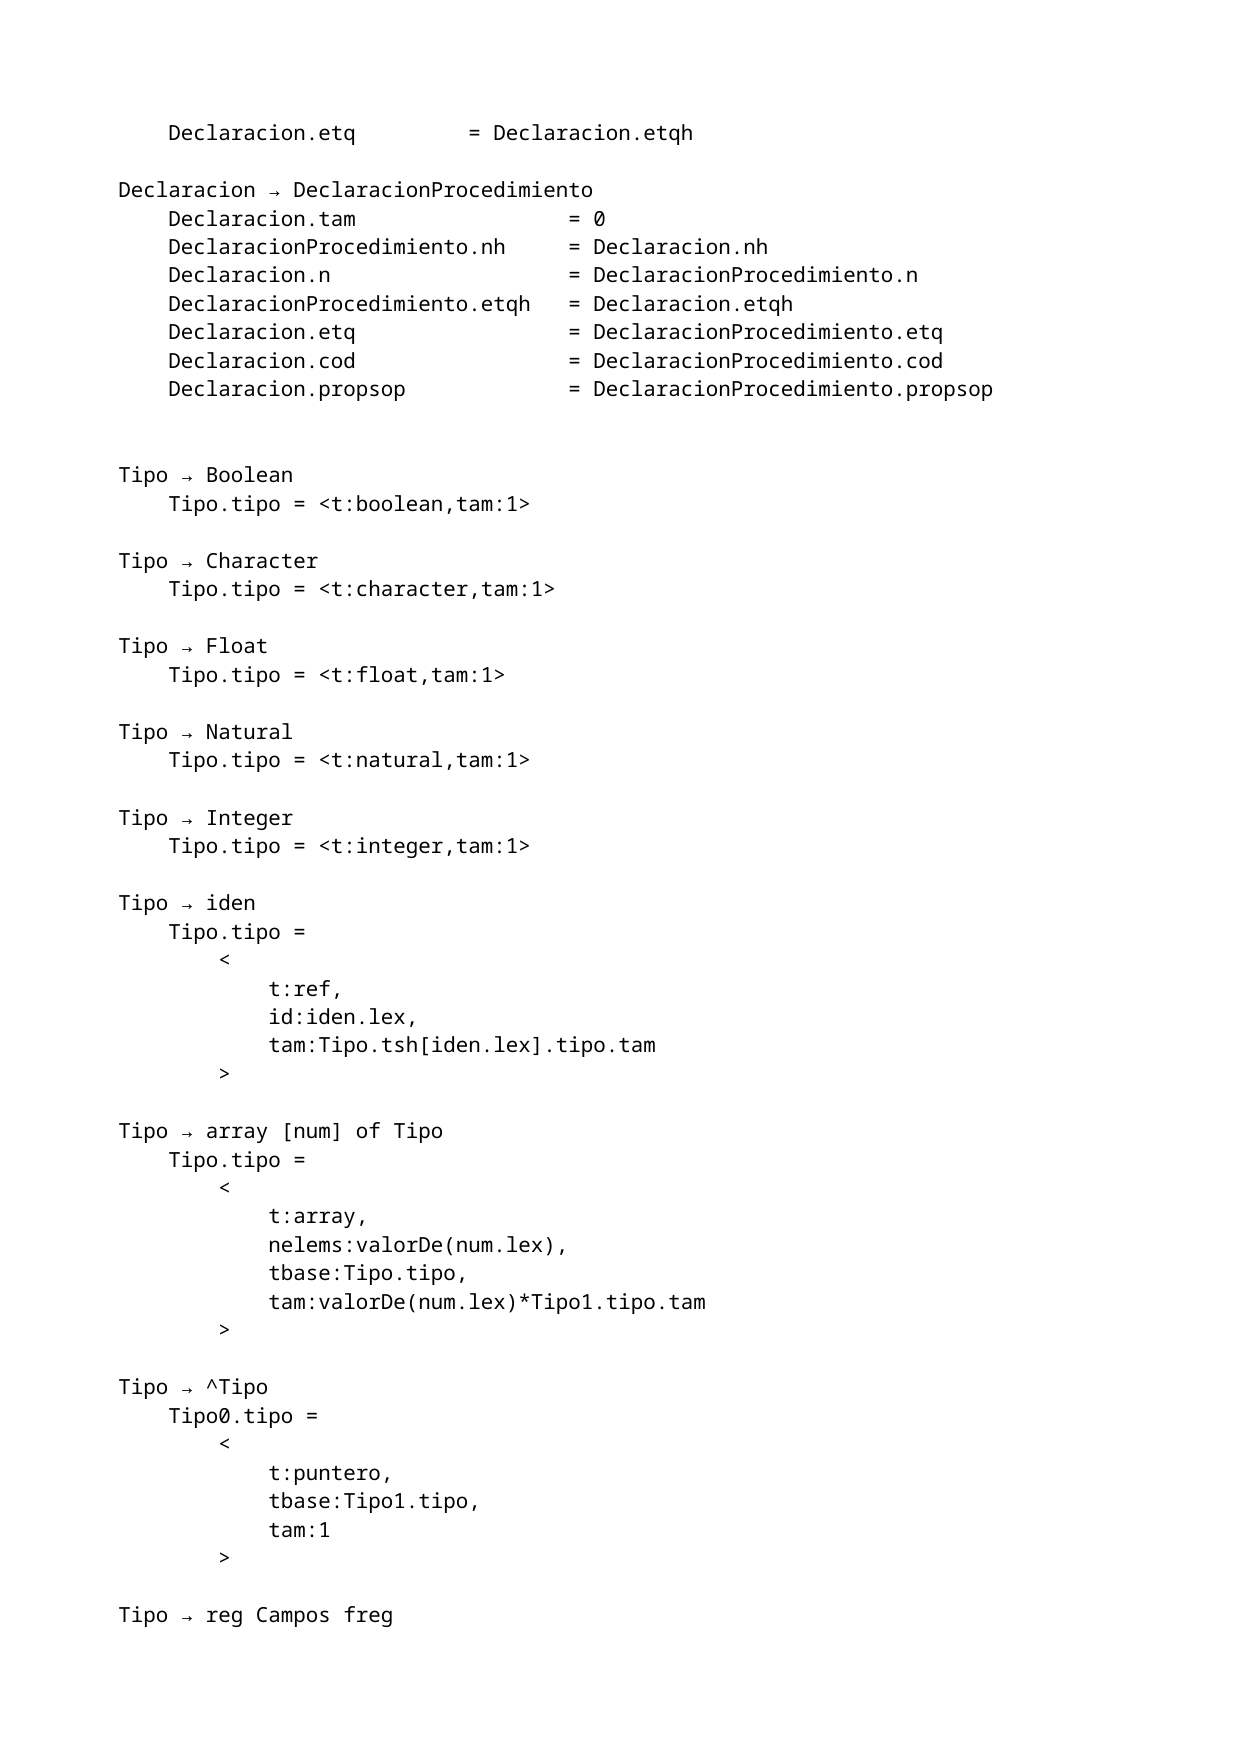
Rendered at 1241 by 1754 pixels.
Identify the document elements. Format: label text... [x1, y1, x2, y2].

text Tipo → iden [118, 888, 1122, 917]
text Declaracion.propsop = DeclaracionProcedimiento.propsop [118, 374, 1122, 403]
text tam:1 [118, 1515, 1122, 1543]
text nelems:valorDe(num.lex), [118, 1230, 1122, 1258]
text Declaracion.tam = 0 [118, 204, 1122, 232]
text Tipo0.tipo = [118, 1401, 1122, 1429]
text Tipo.tipo = [118, 917, 1122, 945]
text > [118, 1059, 1122, 1087]
text Tipo → Natural [118, 717, 1122, 746]
text Tipo.tipo = <t:float,tam:1> [118, 660, 1122, 688]
text Tipo → Boolean [118, 460, 1122, 489]
text Tipo.tipo = [118, 1145, 1122, 1173]
text t:array, [118, 1202, 1122, 1230]
text t:puntero, [118, 1458, 1122, 1486]
text Declaracion.n = DeclaracionProcedimiento.n [118, 261, 1122, 289]
text < [118, 1173, 1122, 1202]
text tbase:Tipo1.tipo, [118, 1486, 1122, 1515]
text Tipo → reg Campos freg [118, 1600, 1122, 1629]
text tam:Tipo.tsh[iden.lex].tipo.tam [118, 1031, 1122, 1059]
text tbase:Tipo.tipo, [118, 1258, 1122, 1287]
text id:iden.lex, [118, 1002, 1122, 1031]
text DeclaracionProcedimiento.etqh = Declaracion.etqh [118, 289, 1122, 317]
text Tipo → Integer [118, 803, 1122, 831]
text < [118, 945, 1122, 974]
text Declaracion.cod = DeclaracionProcedimiento.cod [118, 346, 1122, 374]
text > [118, 1543, 1122, 1572]
text Tipo.tipo = <t:character,tam:1> [118, 574, 1122, 603]
text > [118, 1315, 1122, 1344]
text Tipo → Character [118, 546, 1122, 574]
text Tipo.tipo = <t:integer,tam:1> [118, 831, 1122, 860]
text DeclaracionProcedimiento.nh = Declaracion.nh [118, 232, 1122, 261]
text Declaracion.etq = Declaracion.etqh [118, 118, 1122, 147]
text < [118, 1429, 1122, 1458]
text Declaracion.etq = DeclaracionProcedimiento.etq [118, 317, 1122, 346]
text Tipo → array [num] of Tipo [118, 1116, 1122, 1145]
text Declaracion → DeclaracionProcedimiento [118, 175, 1122, 204]
text Tipo → Float [118, 632, 1122, 660]
text Tipo → ^Tipo [118, 1372, 1122, 1401]
text Tipo.tipo = <t:natural,tam:1> [118, 746, 1122, 774]
text t:ref, [118, 974, 1122, 1002]
text tam:valorDe(num.lex)*Tipo1.tipo.tam [118, 1287, 1122, 1315]
text Tipo.tipo = <t:boolean,tam:1> [118, 489, 1122, 517]
